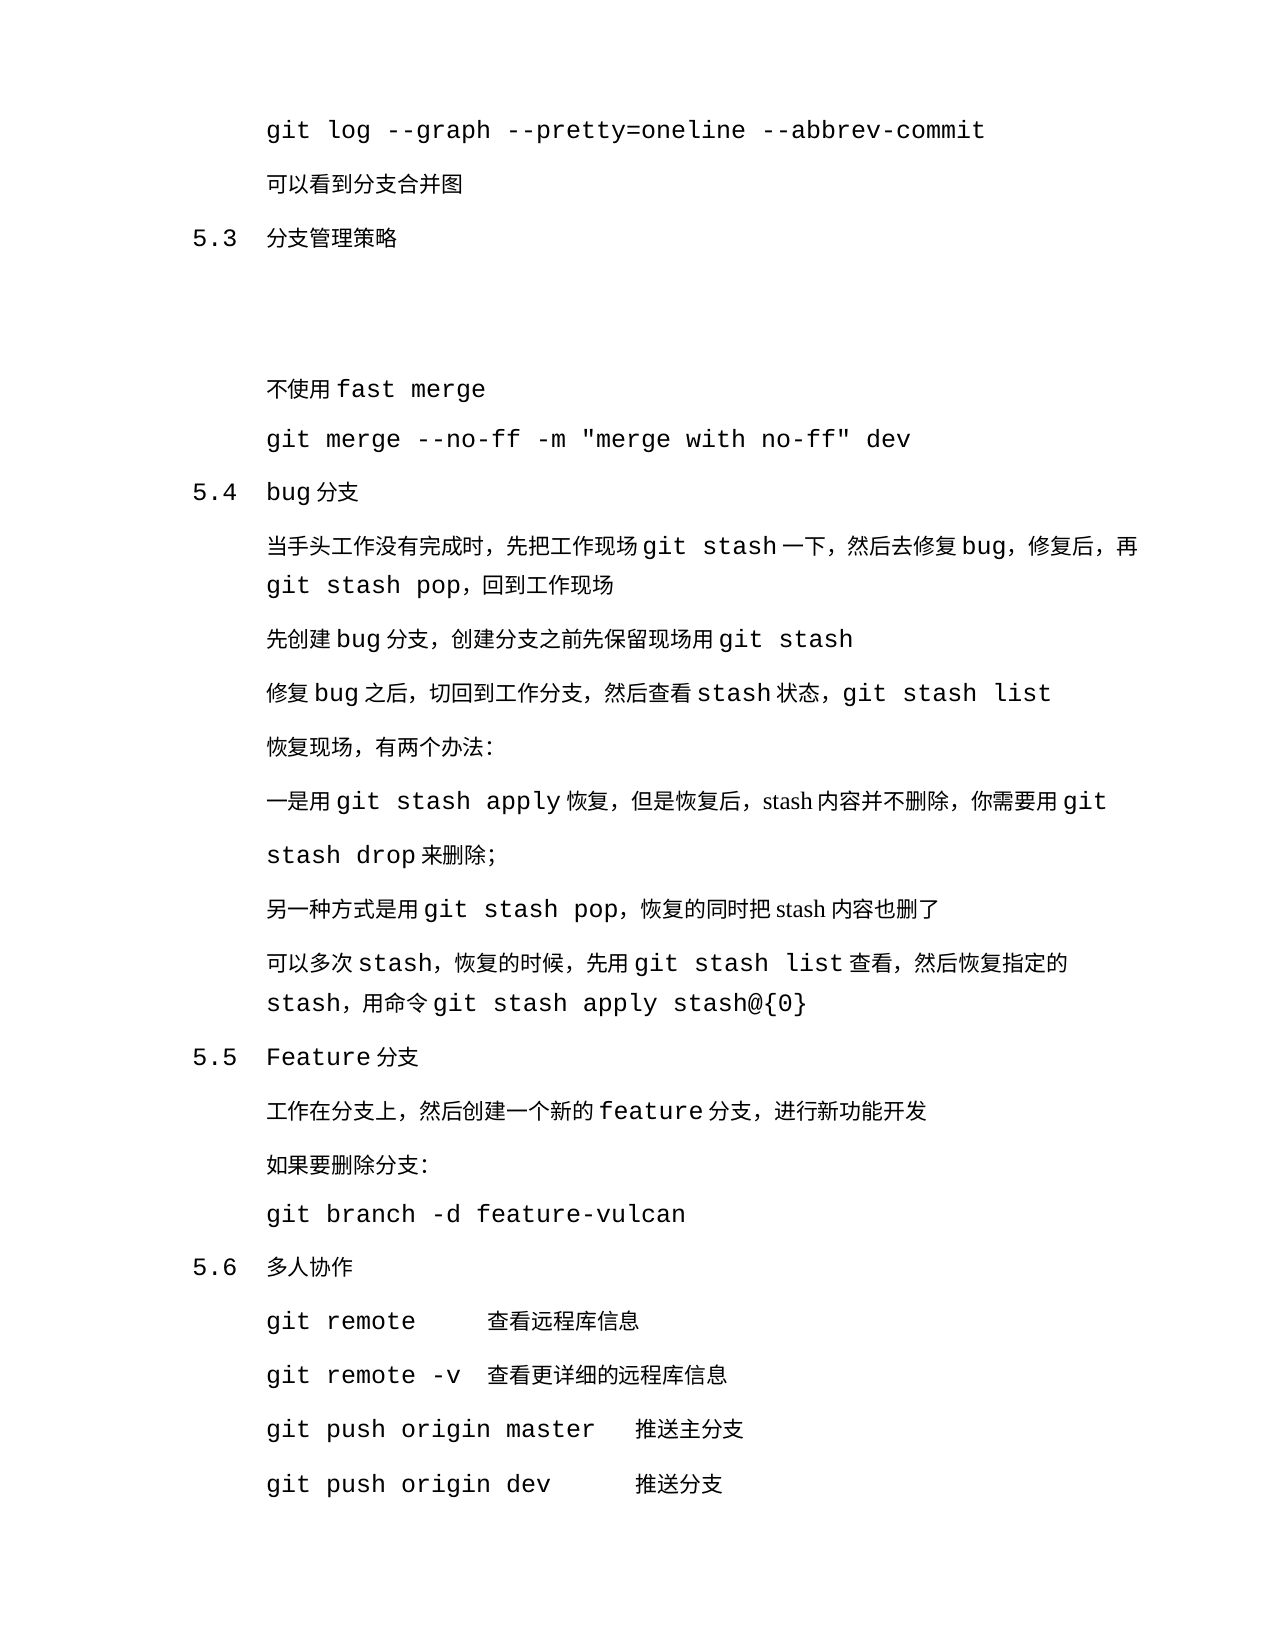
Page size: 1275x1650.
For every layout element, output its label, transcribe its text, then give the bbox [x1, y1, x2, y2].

text 恢复现场，有两个办法： [118, 730, 1157, 763]
text 5.4 bug分支 [118, 475, 1157, 508]
text 当手头工作没有完成时，先把工作现场git stash一下，然后去修复bug，修复后，再 git stash pop，回到工作现场 [118, 529, 1157, 601]
text git branch -d feature-vulcan [118, 1202, 1157, 1230]
text 不使用fast merge [118, 372, 1157, 405]
text stash drop来删除； [118, 838, 1157, 871]
text 工作在分支上，然后创建一个新的feature分支，进行新功能开发 [118, 1094, 1157, 1127]
text 5.6 多人协作 [118, 1250, 1157, 1283]
text 一是用git stash apply恢复，但是恢复后，stash内容并不删除，你需要用git [118, 784, 1157, 817]
text git push origin master 推送主分支 [118, 1412, 1157, 1445]
text 5.3 分支管理策略 [118, 221, 1157, 254]
text 修复bug之后，切回到工作分支，然后查看stash状态，git stash list [118, 676, 1157, 709]
text git remote 查看远程库信息 [118, 1304, 1157, 1337]
text 可以多次stash，恢复的时候，先用git stash list查看，然后恢复指定的 stash，用命令git stash apply stash@{0} [118, 946, 1157, 1018]
text 可以看到分支合并图 [118, 167, 1157, 199]
text 先创建bug分支，创建分支之前先保留现场用git stash [118, 622, 1157, 655]
text 如果要删除分支： [118, 1148, 1157, 1181]
text git log --graph --pretty=oneline --abbrev-commit [118, 118, 1157, 146]
text git remote -v 查看更详细的远程库信息 [118, 1358, 1157, 1391]
text 5.5 Feature分支 [118, 1039, 1157, 1072]
text git push origin dev 推送分支 [118, 1467, 1157, 1499]
text 另一种方式是用git stash pop，恢复的同时把stash内容也删了 [118, 892, 1157, 925]
text git merge --no-ff -m "merge with no-ff" dev [118, 426, 1157, 454]
